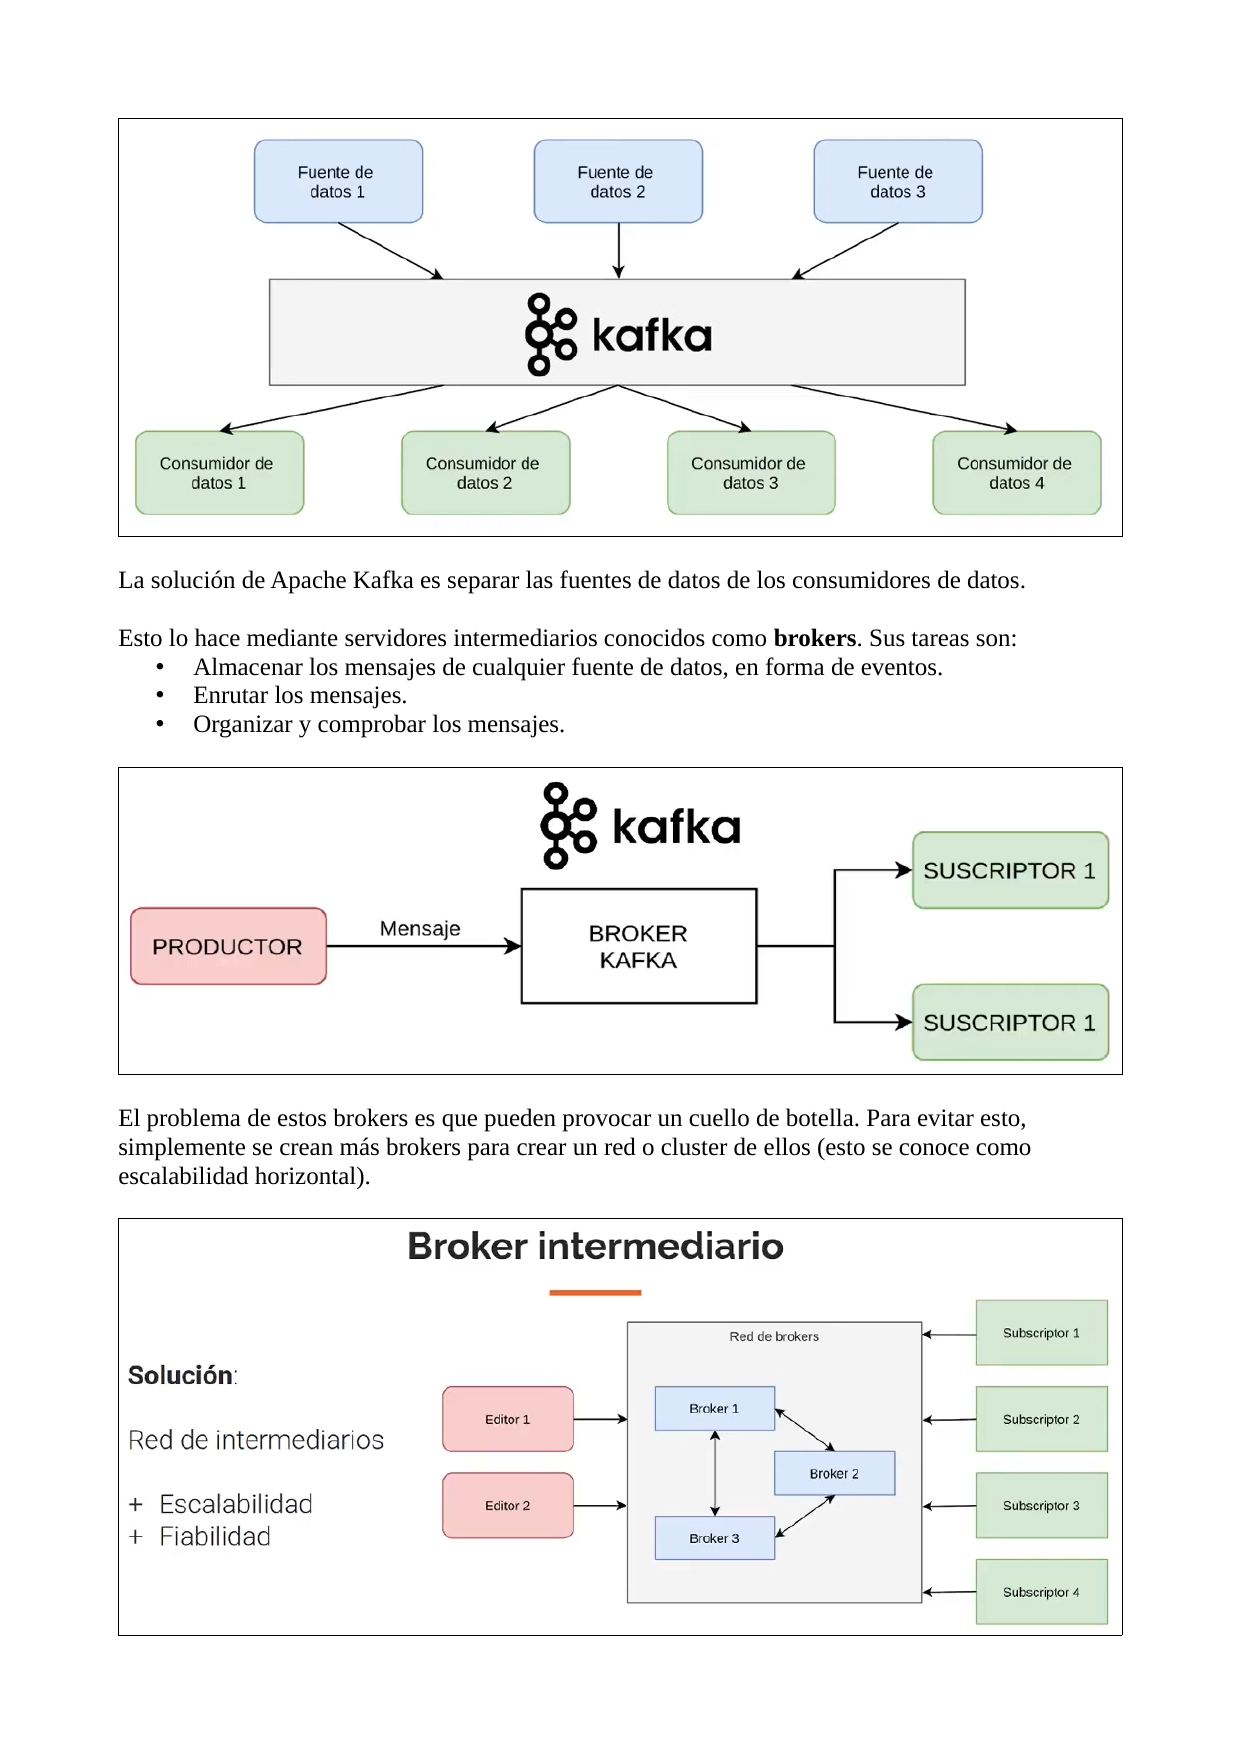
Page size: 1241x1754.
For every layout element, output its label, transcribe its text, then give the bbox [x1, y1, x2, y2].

list Enrutar los mensajes. [156, 680, 1122, 709]
picture [121, 1221, 1119, 1632]
picture [121, 769, 1119, 1072]
text Esto lo hace mediante servidores intermediarios conocidos como brokers. Sus tareas son: [118, 623, 1122, 652]
list Almacenar los mensajes de cualquier fuente de datos, en forma de eventos. [156, 652, 1122, 680]
text La solución de Apache Kafka es separar las fuentes de datos de los consumidores de datos. [118, 565, 1122, 594]
text El problema de estos brokers es que pueden provocar un cuello de botella. Para evitar esto, simplemente se crean más brokers para crear un red o cluster de ellos (esto se conoce como escalabilidad horizontal). [118, 1103, 1122, 1189]
list Organizar y comprobar los mensajes. [156, 709, 1122, 738]
picture [121, 121, 1119, 534]
